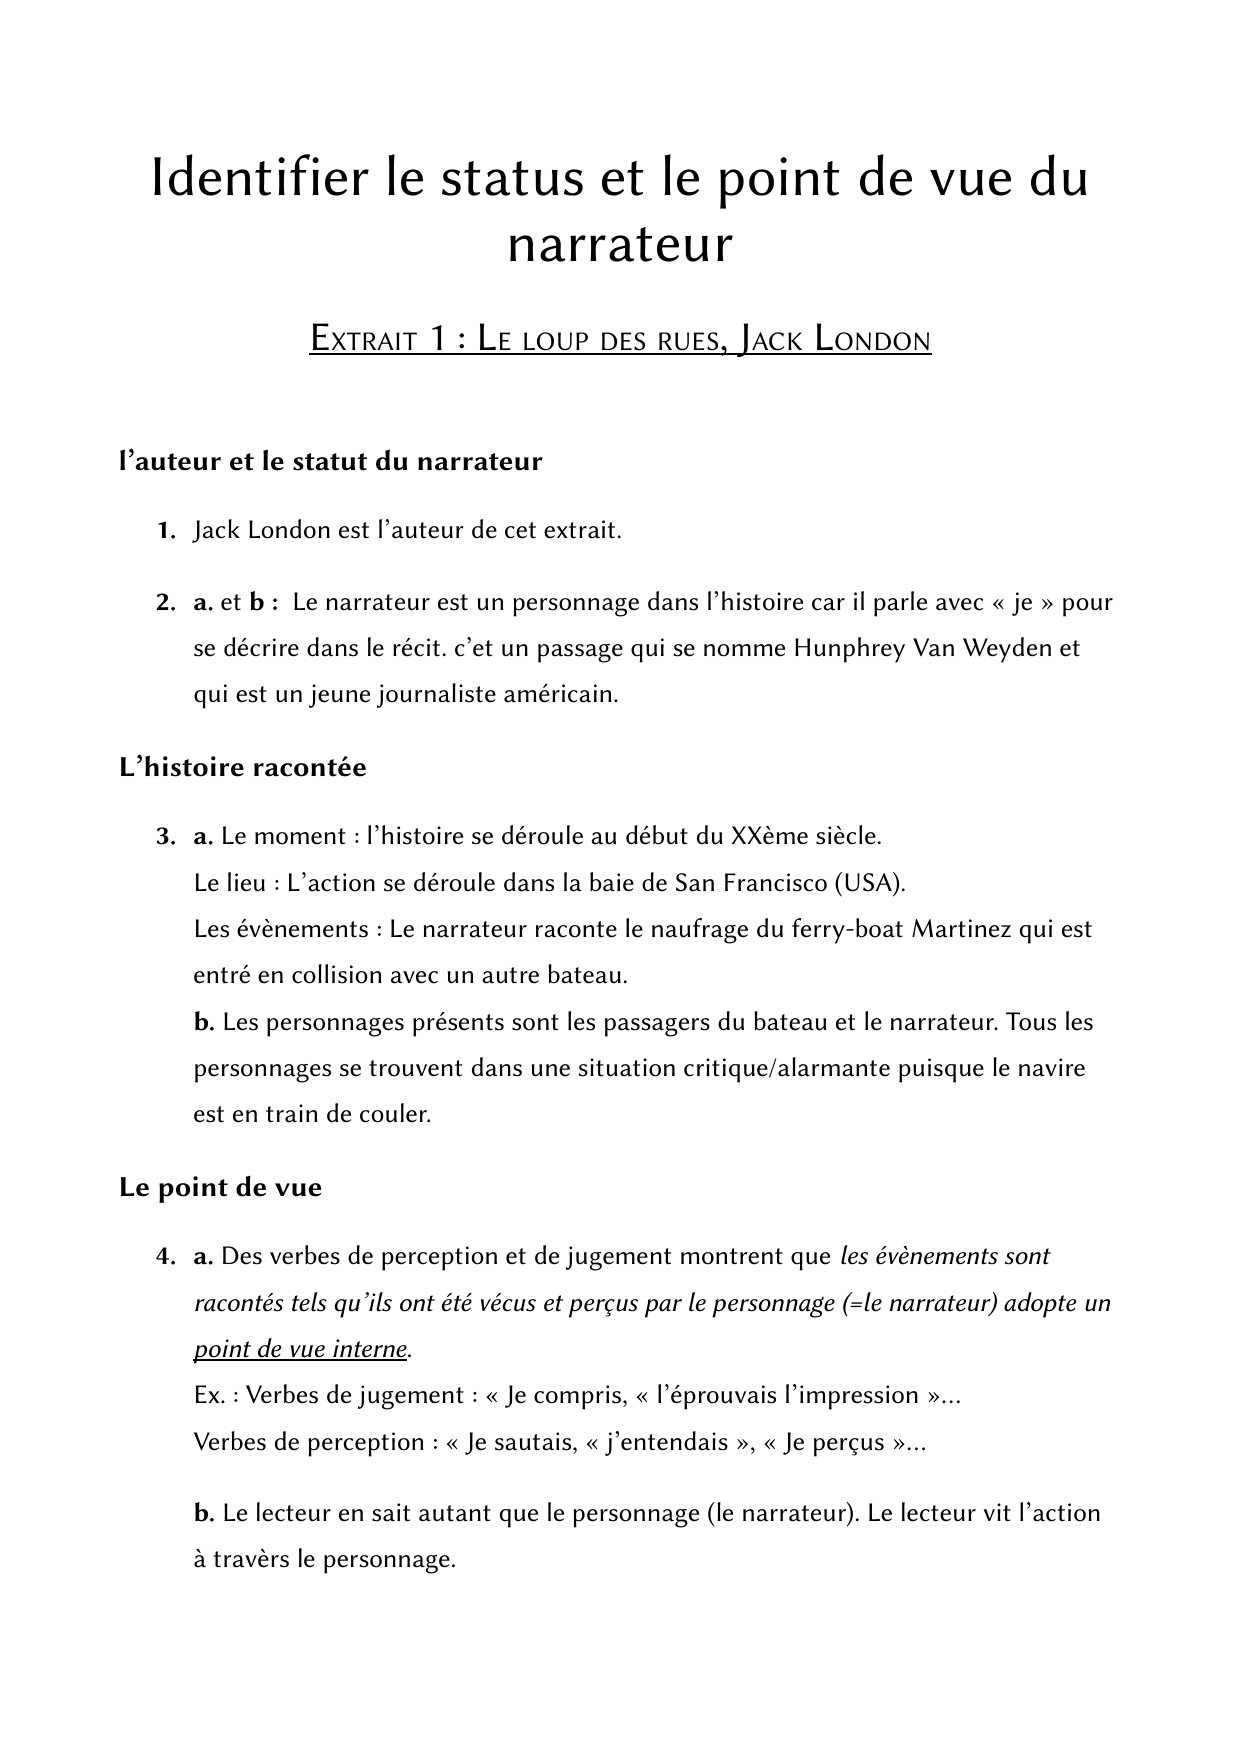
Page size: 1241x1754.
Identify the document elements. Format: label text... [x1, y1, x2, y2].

list Jack London est l’auteur de cet extrait. [156, 515, 1122, 546]
subtitle Extrait 1 : Le loup des rues, Jack London [118, 313, 1122, 360]
subtitle Le point de vue [118, 1170, 1122, 1203]
list a. et b : Le narrateur est un personnage dans l’histoire car il parle avec « je » pour se décrire dans le récit. c’et un passage qui se nomme Hunphrey Van Weyden et qui est un jeune journaliste américain. [156, 586, 1122, 709]
list a. Des verbes de perception et de jugement montrent que les évènements sont racontés tels qu’ils ont été vécus et perçus par le personnage (=le narrateur) adopte un point de vue interne. Ex. : Verbes de jugement : « Je compris, « l’éprouvais l’impression »… Verbes de perception : « Je sautais, « j’entendais », « Je perçus »… [156, 1240, 1122, 1457]
list a. Le moment : l’histoire se déroule au début du XXème siècle. Le lieu : L’action se déroule dans la baie de San Francisco (USA). Les évènements : Le narrateur raconte le naufrage du ferry-boat Martinez qui est entré en collision avec un autre bateau. b. Les personnages présents sont les passagers du bateau et le narrateur. Tous les personnages se trouvent dans une situation critique/alarmante puisque le navire est en train de couler. [156, 820, 1122, 1129]
title Identifier le status et le point de vue du narrateur [118, 143, 1122, 276]
list b. Le lecteur en sait autant que le personnage (le narrateur). Le lecteur vit l’action à travèrs le personnage. [156, 1497, 1122, 1574]
subtitle L’histoire racontée [118, 750, 1122, 783]
subtitle l’auteur et le statut du narrateur [118, 444, 1122, 477]
